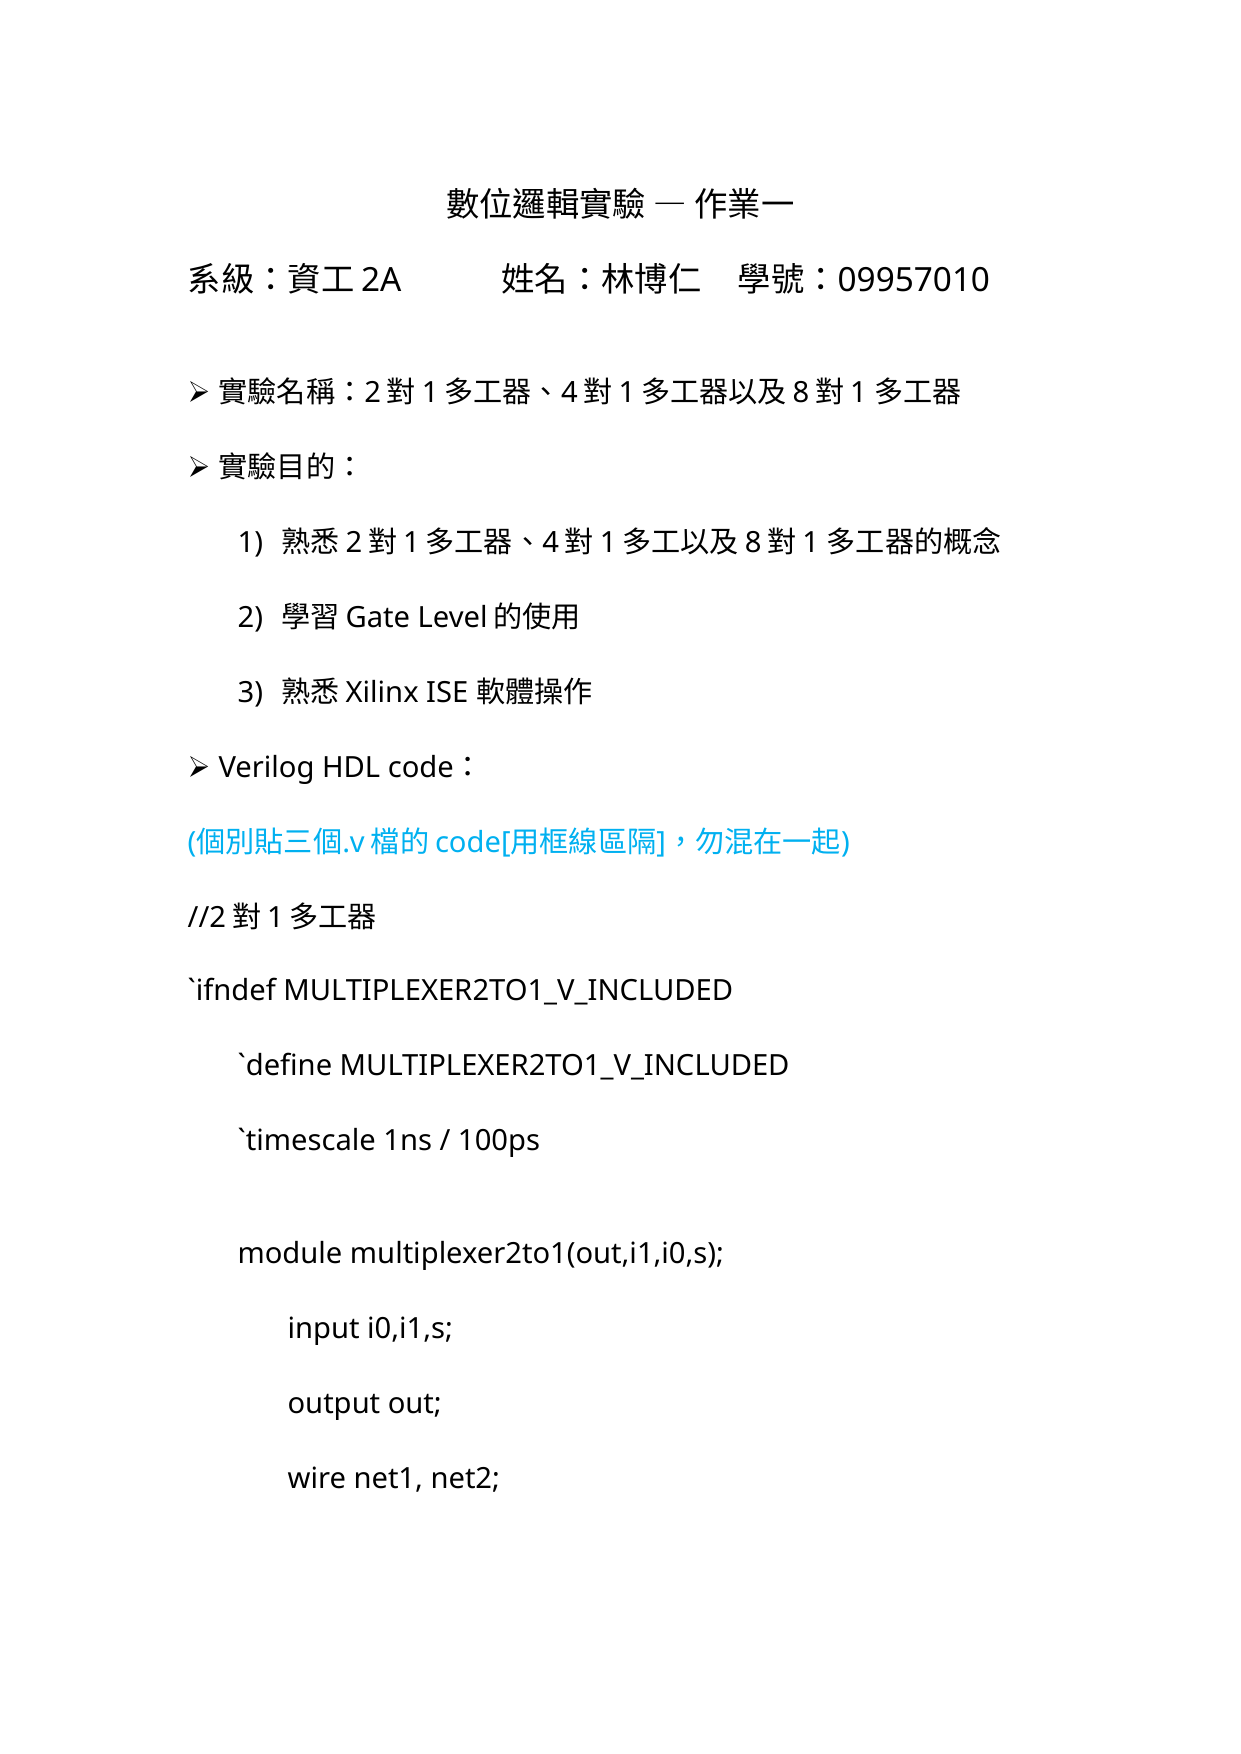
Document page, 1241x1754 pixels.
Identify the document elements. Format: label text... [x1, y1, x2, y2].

text (個別貼三個.v檔的code[用框線區隔]，勿混在一起) [187, 802, 1053, 877]
text wire net1, net2; [187, 1439, 1053, 1514]
list 學習Gate Level的使用 [237, 577, 1053, 652]
text `ifndef MULTIPLEXER2TO1_V_INCLUDED [187, 952, 1053, 1027]
list 熟悉2對1多工器、4對1多工以及8對1 多工器的概念 [237, 502, 1053, 577]
text  實驗目的： [187, 427, 1053, 502]
text module multiplexer2to1(out,i1,i0,s); [187, 1214, 1053, 1289]
text  實驗名稱：2對1多工器、4對1多工器以及8對1 多工器 [187, 352, 1053, 427]
text //2對1多工器 [187, 877, 1053, 952]
text output out; [187, 1364, 1053, 1439]
list 熟悉Xilinx ISE 軟體操作 [237, 652, 1053, 727]
text 數位邏輯實驗 — 作業一 [187, 164, 1053, 239]
text input i0,i1,s; [187, 1289, 1053, 1364]
text 系級：資工2A 姓名：林博仁 學號：09957010 [187, 239, 1053, 314]
text `define MULTIPLEXER2TO1_V_INCLUDED [187, 1027, 1053, 1102]
text `timescale 1ns / 100ps [187, 1102, 1053, 1177]
text  Verilog HDL code： [187, 727, 1053, 802]
